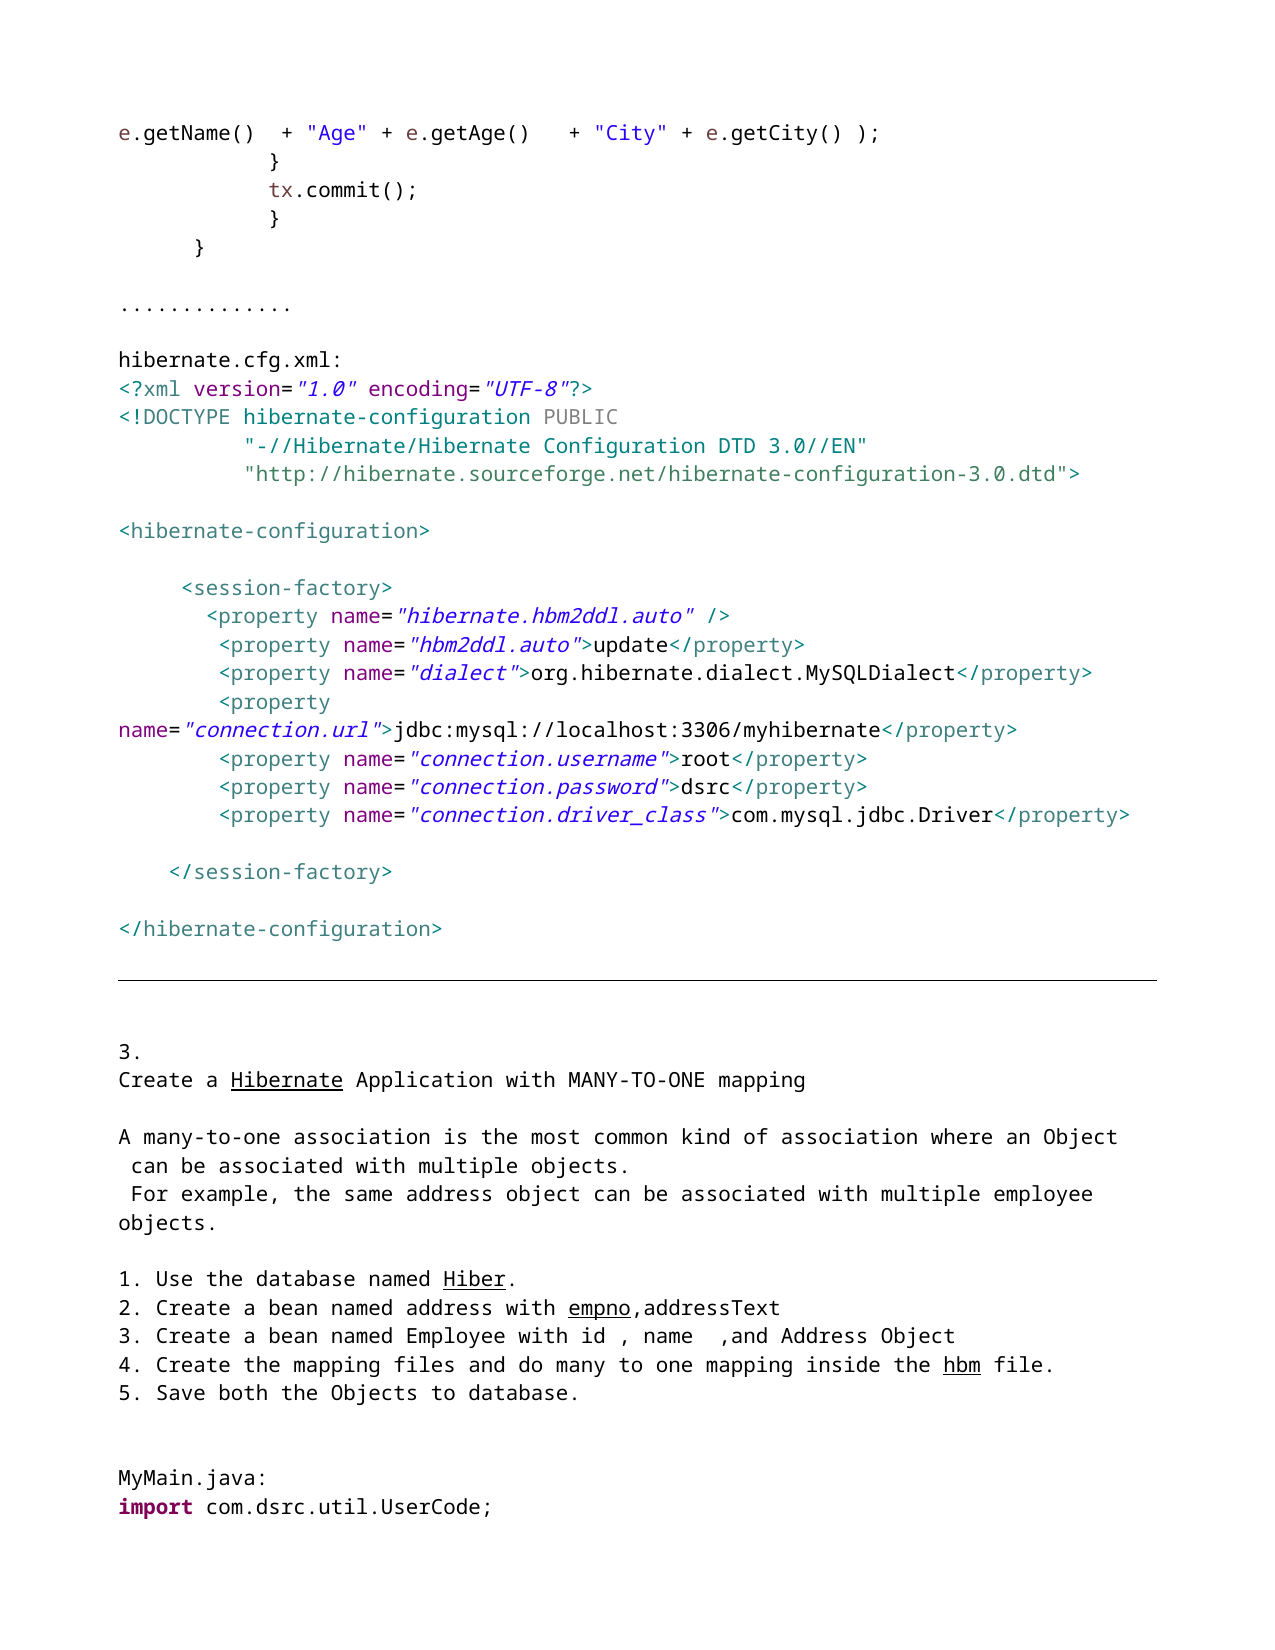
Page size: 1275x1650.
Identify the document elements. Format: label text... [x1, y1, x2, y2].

text <property name="connection.username">root</property> [118, 744, 1157, 772]
text tx.commit(); [118, 175, 1157, 203]
text } [118, 147, 1157, 175]
text 3. [118, 1037, 1157, 1065]
text <property name="dialect">org.hibernate.dialect.MySQLDialect</property> [118, 658, 1157, 687]
text can be associated with multiple objects. [118, 1151, 1157, 1179]
text <property name="connection.password">dsrc</property> [118, 772, 1157, 801]
text 5. Save both the Objects to database. [118, 1378, 1157, 1407]
text Create a Hibernate Application with MANY-TO-ONE mapping [118, 1065, 1157, 1094]
text A many-to-one association is the most common kind of association where an Object [118, 1122, 1157, 1151]
text MyMain.java: [118, 1463, 1157, 1492]
text } [118, 203, 1157, 232]
text <property name="connection.url">jdbc:mysql://localhost:3306/myhibernate</property> [118, 687, 1157, 744]
text <!DOCTYPE hibernate-configuration PUBLIC [118, 402, 1157, 431]
text <session-factory> [118, 573, 1157, 602]
text </hibernate-configuration> [118, 914, 1157, 943]
text <property name="connection.driver_class">com.mysql.jdbc.Driver</property> [118, 801, 1157, 829]
text e.getName() + "Age" + e.getAge() + "City" + e.getCity() ); [118, 118, 1157, 147]
text 2. Create a bean named address with empno,addressText [118, 1293, 1157, 1321]
text </session-factory> [118, 857, 1157, 886]
text "http://hibernate.sourceforge.net/hibernate-configuration-3.0.dtd"> [118, 459, 1157, 488]
text For example, the same address object can be associated with multiple employee objects. [118, 1179, 1157, 1236]
text <property name="hbm2ddl.auto">update</property> [118, 630, 1157, 658]
text .............. [118, 289, 1157, 317]
text <property name="hibernate.hbm2ddl.auto" /> [118, 602, 1157, 630]
text "-//Hibernate/Hibernate Configuration DTD 3.0//EN" [118, 431, 1157, 459]
text <hibernate-configuration> [118, 516, 1157, 545]
text 3. Create a bean named Employee with id , name ,and Address Object [118, 1321, 1157, 1350]
text hibernate.cfg.xml: [118, 346, 1157, 374]
text 1. Use the database named Hiber. [118, 1264, 1157, 1293]
text 4. Create the mapping files and do many to one mapping inside the hbm file. [118, 1350, 1157, 1378]
text import com.dsrc.util.UserCode; [118, 1492, 1157, 1520]
text <?xml version="1.0" encoding="UTF-8"?> [118, 374, 1157, 402]
text } [118, 232, 1157, 260]
